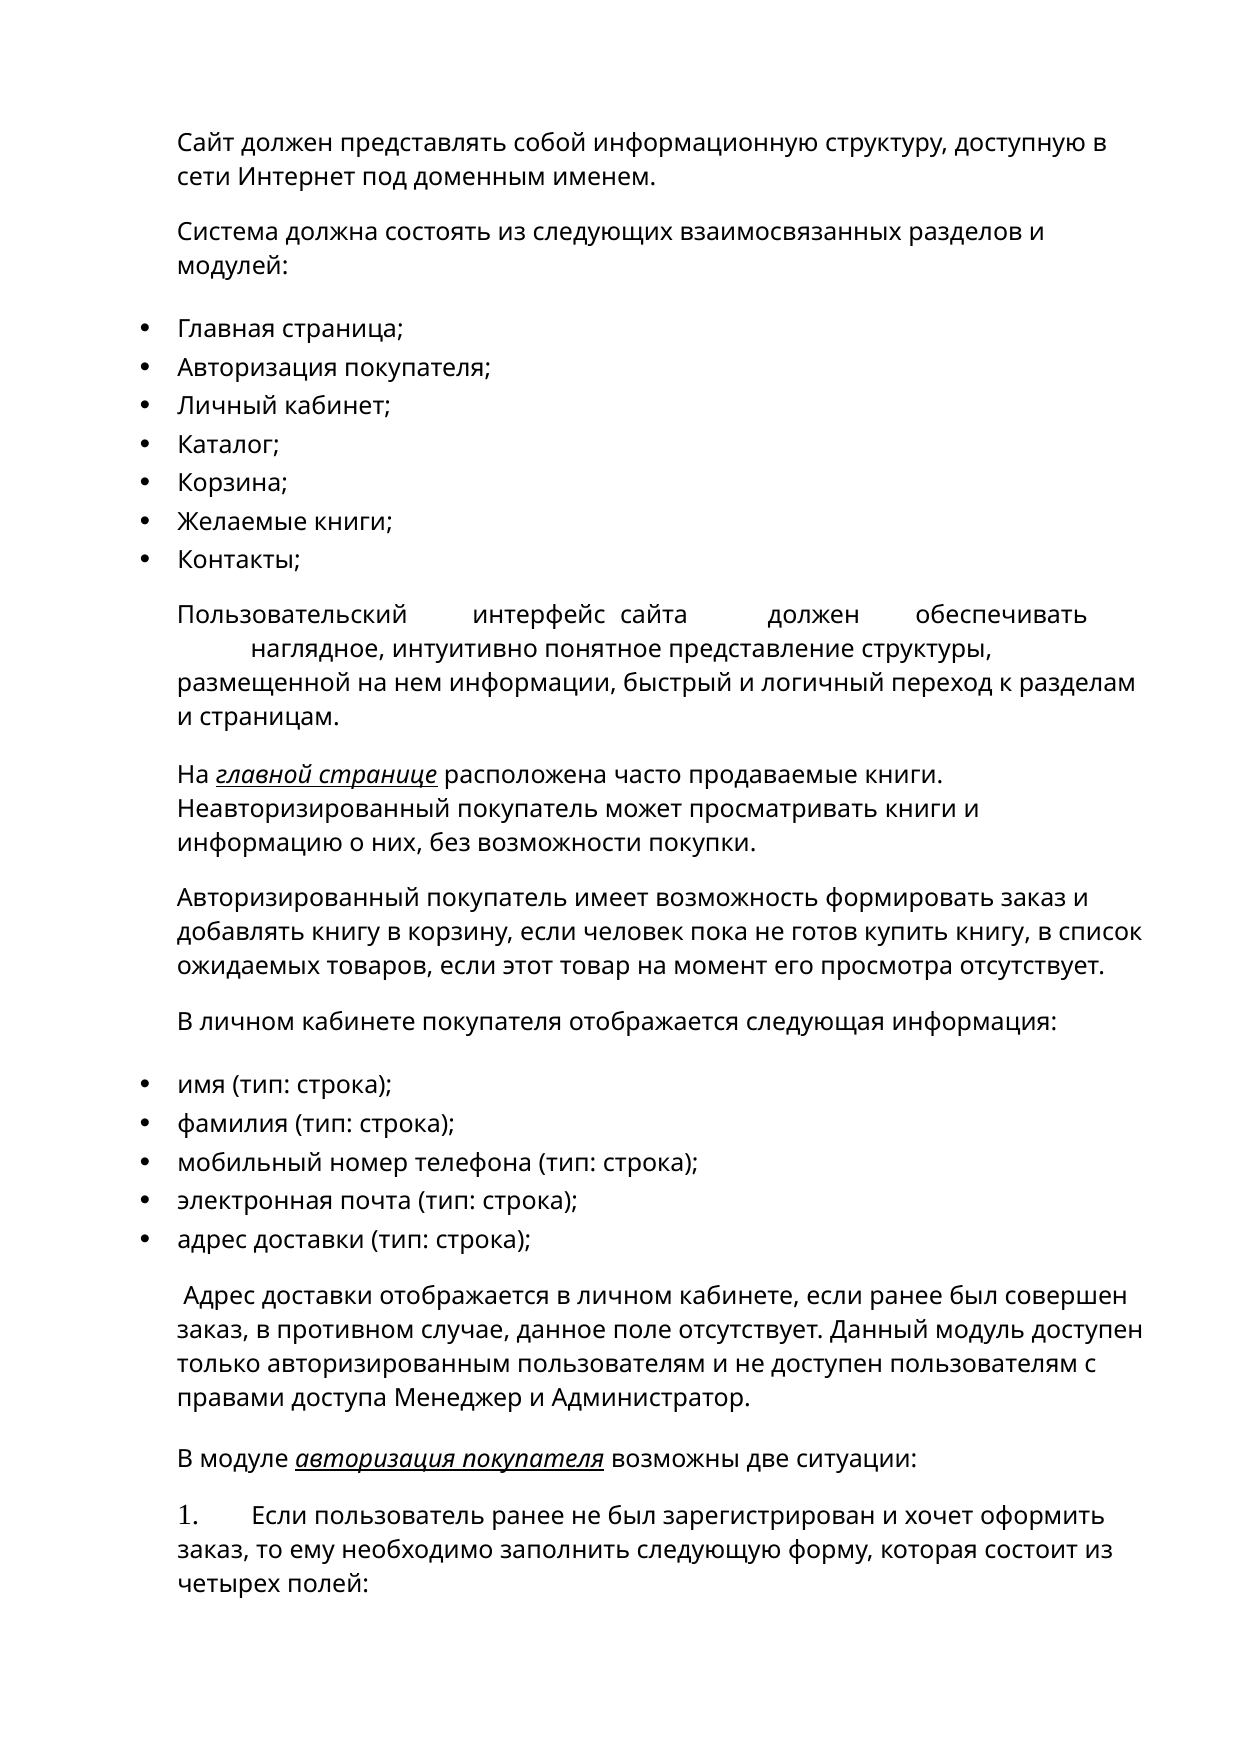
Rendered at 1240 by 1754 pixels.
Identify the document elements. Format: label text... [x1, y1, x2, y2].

list Каталог; [139, 426, 1152, 461]
text Сайт должен представлять собой информационную структуру, доступную в сети Интернет под доменным именем. [177, 124, 1152, 192]
list мобильный номер телефона (тип: строка); [139, 1144, 1152, 1178]
text В личном кабинете покупателя отображается следующая информация: [177, 1003, 1152, 1037]
list фамилия (тип: строка); [139, 1105, 1152, 1140]
text Адрес доставки отображается в личном кабинете, если ранее был совершен заказ, в противном случае, данное поле отсутствует. Данный модуль доступен только авторизированным пользователям и не доступен пользователям с правами доступа Менеджер и Администратор. [177, 1278, 1152, 1414]
list электронная почта (тип: строка); [139, 1182, 1152, 1217]
text Пользовательский интерфейс сайта должен обеспечивать наглядное, интуитивно понятное представление структуры, размещенной на нем информации, быстрый и логичный переход к разделам и страницам. [177, 597, 1152, 733]
list адрес доставки (тип: строка); [139, 1221, 1152, 1255]
list имя (тип: строка); [139, 1067, 1152, 1101]
list Главная страница; [139, 310, 1152, 345]
text Система должна состоять из следующих взаимосвязанных разделов и модулей: [177, 213, 1152, 282]
text На главной странице расположена часто продаваемые книги. Неавторизированный покупатель может просматривать книги и информацию о них, без возможности покупки. [177, 757, 1152, 859]
list Желаемые книги; [139, 503, 1152, 538]
text В модуле авторизация покупателя возможны две ситуации: [177, 1441, 1152, 1475]
list Если пользователь ранее не был зарегистрирован и хочет оформить заказ, то ему необходимо заполнить следующую форму, которая состоит из четырех полей: [177, 1497, 1152, 1599]
list Корзина; [139, 464, 1152, 499]
list Контакты; [139, 542, 1152, 576]
text Авторизированный покупатель имеет возможность формировать заказ и добавлять книгу в корзину, если человек пока не готов купить книгу, в список ожидаемых товаров, если этот товар на момент его просмотра отсутствует. [177, 880, 1152, 982]
list Авторизация покупателя; [139, 349, 1152, 383]
list Личный кабинет; [139, 387, 1152, 422]
